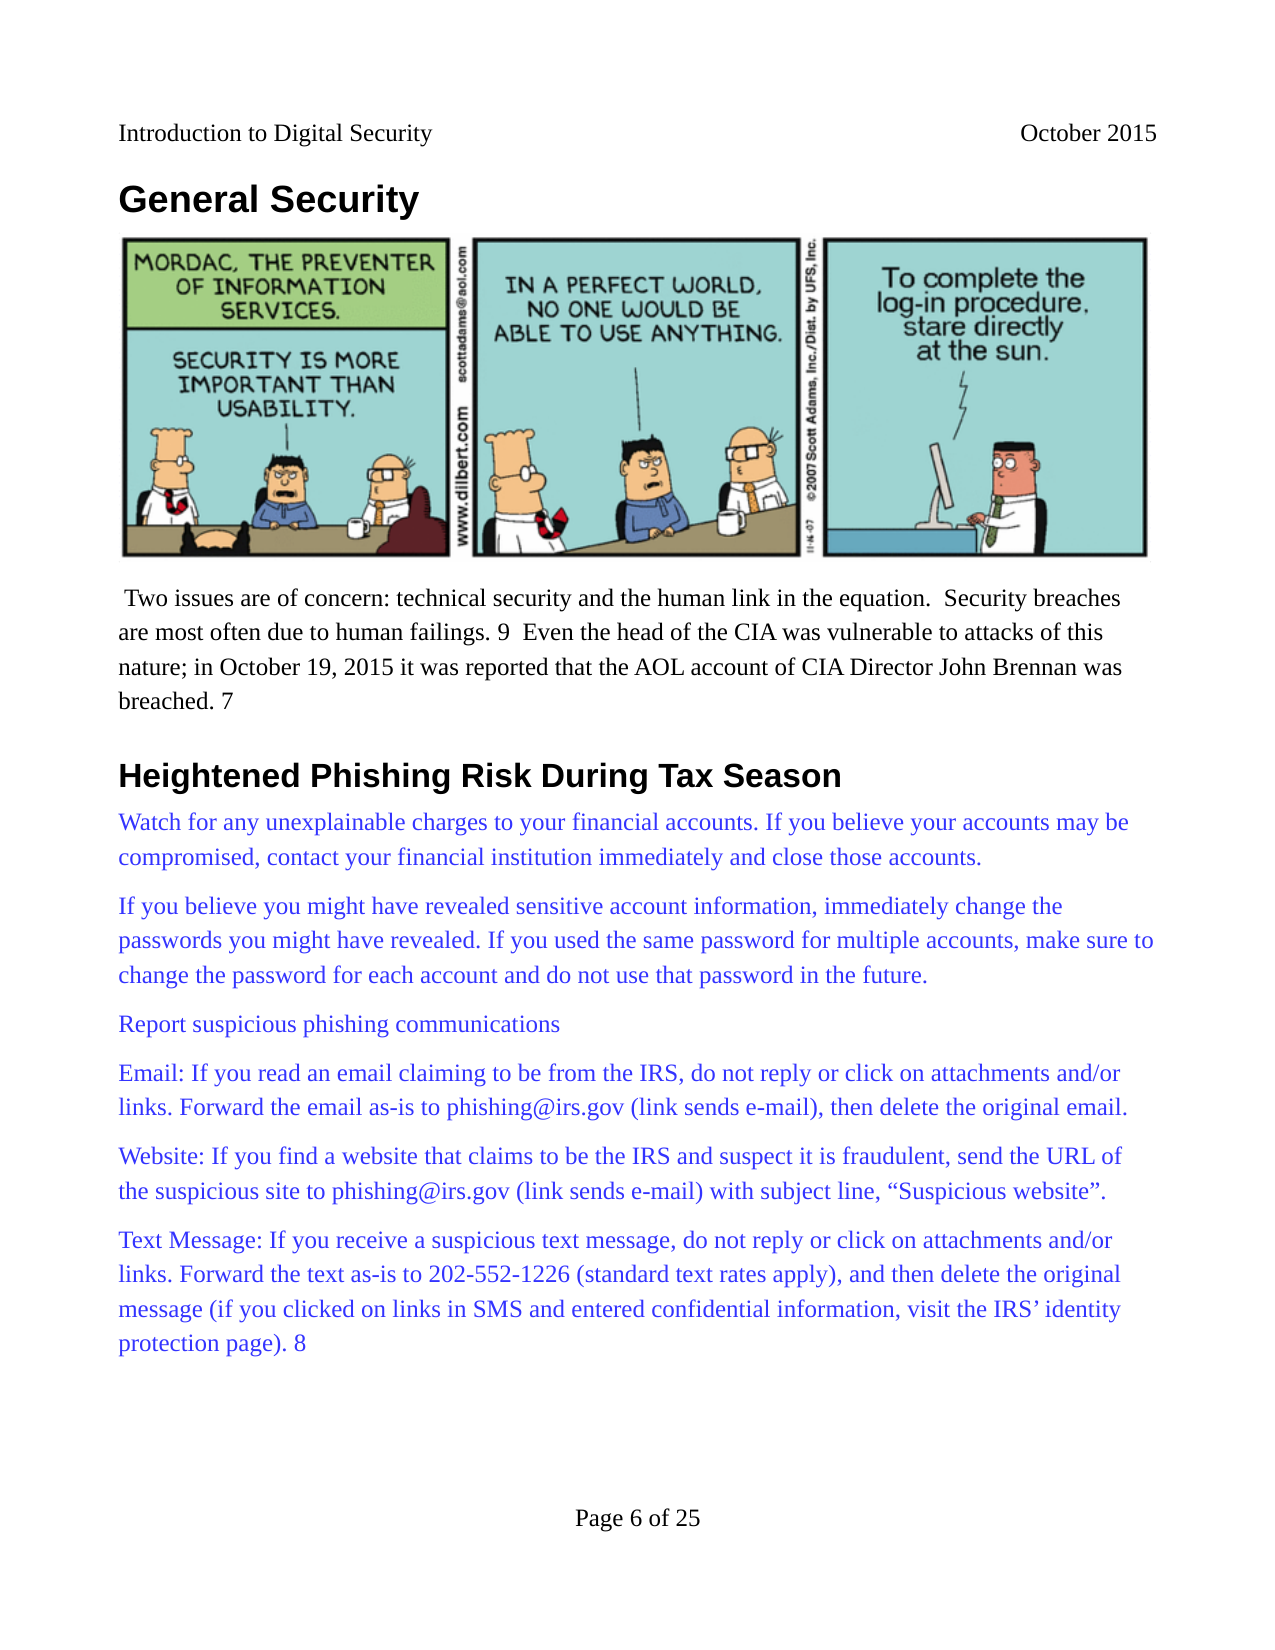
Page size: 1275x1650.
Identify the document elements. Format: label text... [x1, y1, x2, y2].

text Email: If you read an email claiming to be from the IRS, do not reply or click on attachments and/or links. Forward the email as-is to phishing@irs.gov (link sends e-mail), then delete the original email. [118, 1058, 1157, 1121]
text Two issues are of concern: technical security and the human link in the equation. Security breaches are most often due to human failings. 9 Even the head of the CIA was vulnerable to attacks of this nature; in October 19, 2015 it was reported that the AOL account of CIA Director John Brennan was breached. 7 [118, 583, 1157, 715]
subtitle Heightened Phishing Risk During Tax Season [118, 756, 1157, 795]
text Website: If you find a website that claims to be the IRS and suspect it is fraudulent, send the URL of the suspicious site to phishing@irs.gov (link sends e-mail) with subject line, “Suspicious website”. [118, 1141, 1157, 1205]
text Report suspicious phishing communications [118, 1009, 1157, 1038]
text Text Message: If you receive a suspicious text message, do not reply or click on attachments and/or links. Forward the text as-is to 202-552-1226 (standard text rates apply), and then delete the original message (if you clicked on links in SMS and entered confidential information, visit the IRS’ identity protection page). 8 [118, 1225, 1157, 1357]
picture [118, 232, 1152, 563]
subtitle General Security [118, 176, 1157, 220]
text Watch for any unexplainable charges to your financial accounts. If you believe your accounts may be compromised, contact your financial institution immediately and close those accounts. [118, 807, 1157, 871]
text If you believe you might have revealed sensitive account information, immediately change the passwords you might have revealed. If you used the same password for multiple accounts, make sure to change the password for each account and do not use that password in the future. [118, 891, 1157, 988]
